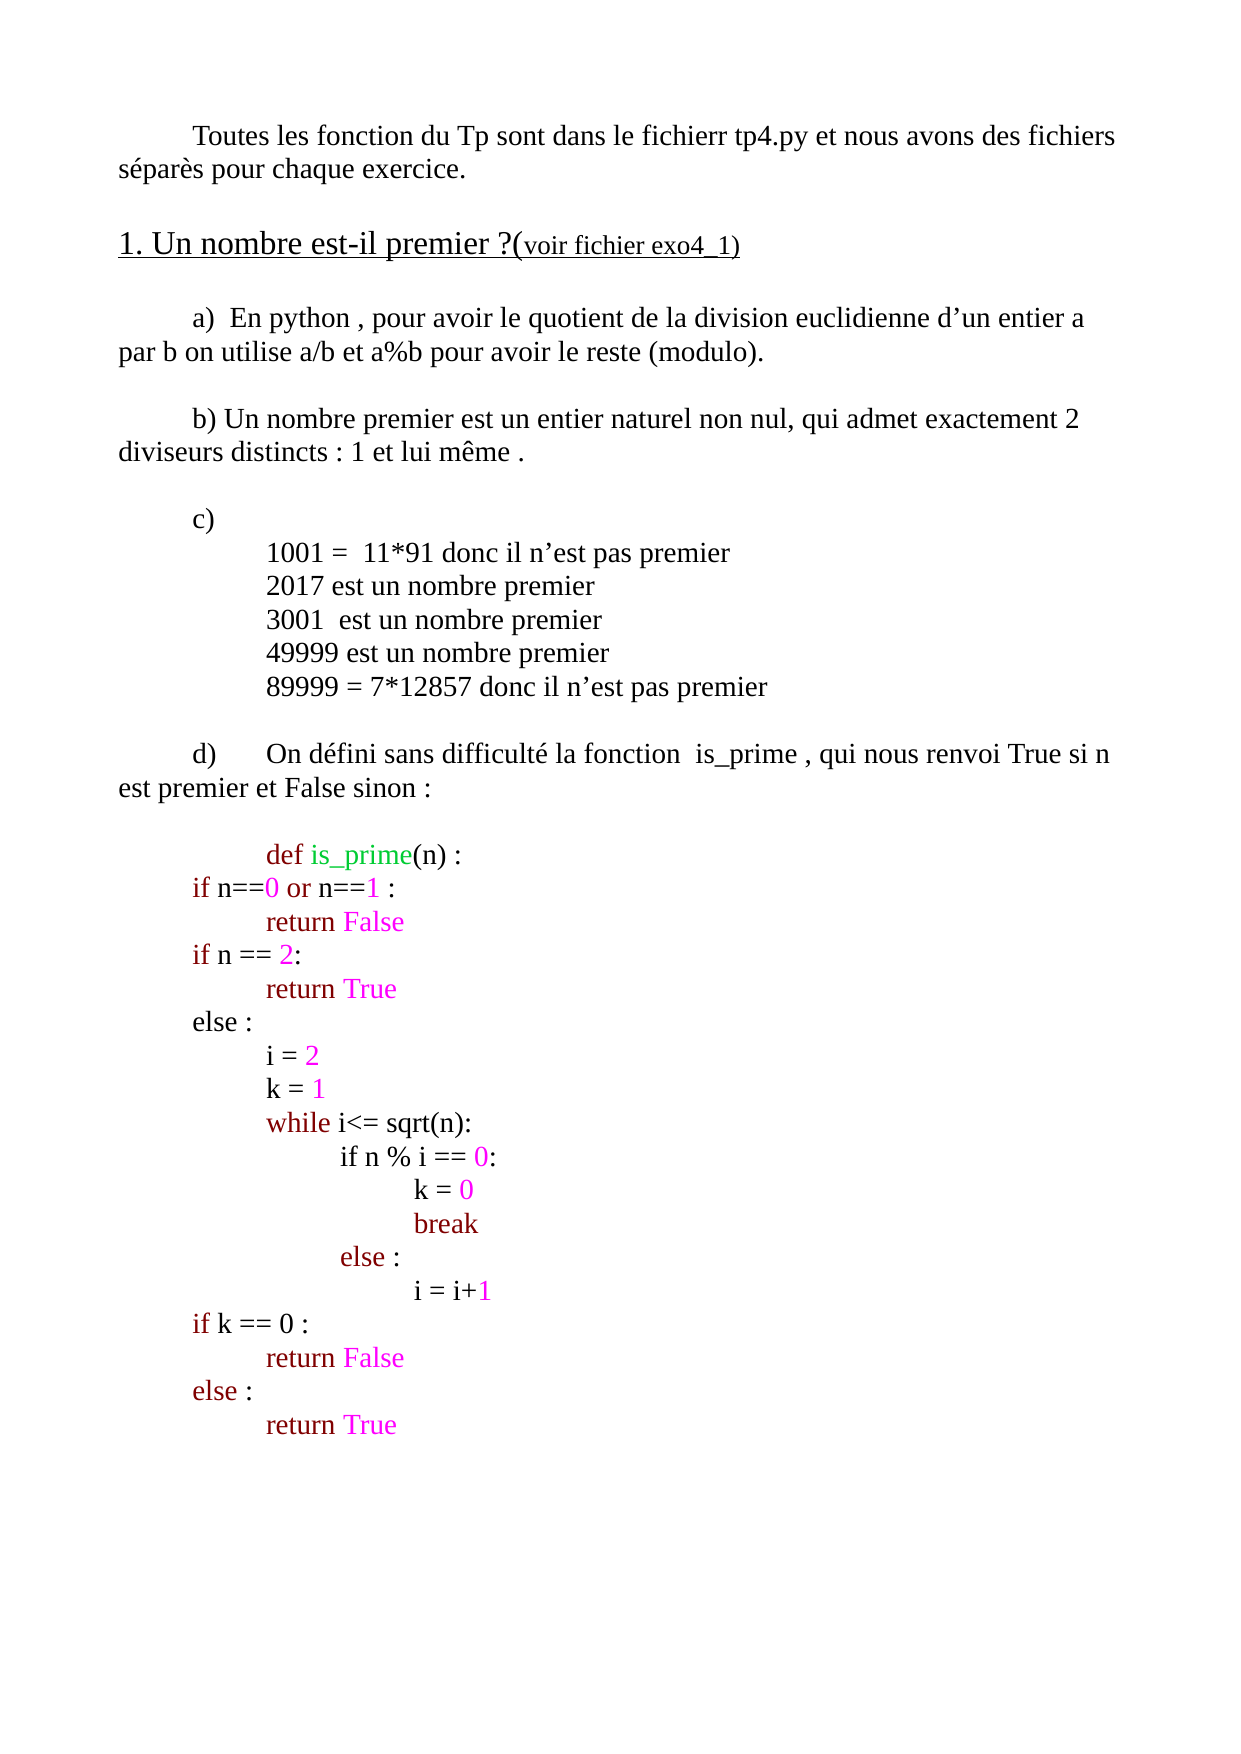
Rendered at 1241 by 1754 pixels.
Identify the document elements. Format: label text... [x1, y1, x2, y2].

text else : [118, 1004, 1122, 1038]
text i = 2 [118, 1038, 1122, 1072]
text i = i+1 [118, 1273, 1122, 1306]
text 1001 = 11*91 donc il n’est pas premier [118, 535, 1122, 568]
text if n == 2: [118, 937, 1122, 971]
text return True [118, 971, 1122, 1004]
text 3001 est un nombre premier [118, 602, 1122, 636]
text 1. Un nombre est-il premier ?(voir fichier exo4_1) [118, 223, 1122, 262]
text break [118, 1206, 1122, 1239]
text k = 0 [118, 1172, 1122, 1206]
text k = 1 [118, 1072, 1122, 1105]
text else : [118, 1373, 1122, 1407]
text if n % i == 0: [118, 1139, 1122, 1172]
text return False [118, 1340, 1122, 1373]
text d) On défini sans difficulté la fonction is_prime , qui nous renvoi True si n est premier et False sinon : [118, 736, 1122, 803]
text def is_prime(n) : [118, 837, 1122, 870]
text if k == 0 : [118, 1306, 1122, 1340]
text 2017 est un nombre premier [118, 568, 1122, 602]
text 89999 = 7*12857 donc il n’est pas premier [118, 669, 1122, 703]
text else : [118, 1239, 1122, 1273]
text return True [118, 1407, 1122, 1441]
text 49999 est un nombre premier [118, 636, 1122, 669]
text Toutes les fonction du Tp sont dans le fichierr tp4.py et nous avons des fichiers séparès pour chaque exercice. [118, 118, 1122, 185]
text b) Un nombre premier est un entier naturel non nul, qui admet exactement 2 diviseurs distincts : 1 et lui même . [118, 401, 1122, 468]
text if n==0 or n==1 : [118, 870, 1122, 904]
text return False [118, 904, 1122, 937]
text while i<= sqrt(n): [118, 1105, 1122, 1139]
text a) En python , pour avoir le quotient de la division euclidienne d’un entier a par b on utilise a/b et a%b pour avoir le reste (modulo). [118, 300, 1122, 367]
text c) [118, 501, 1122, 535]
